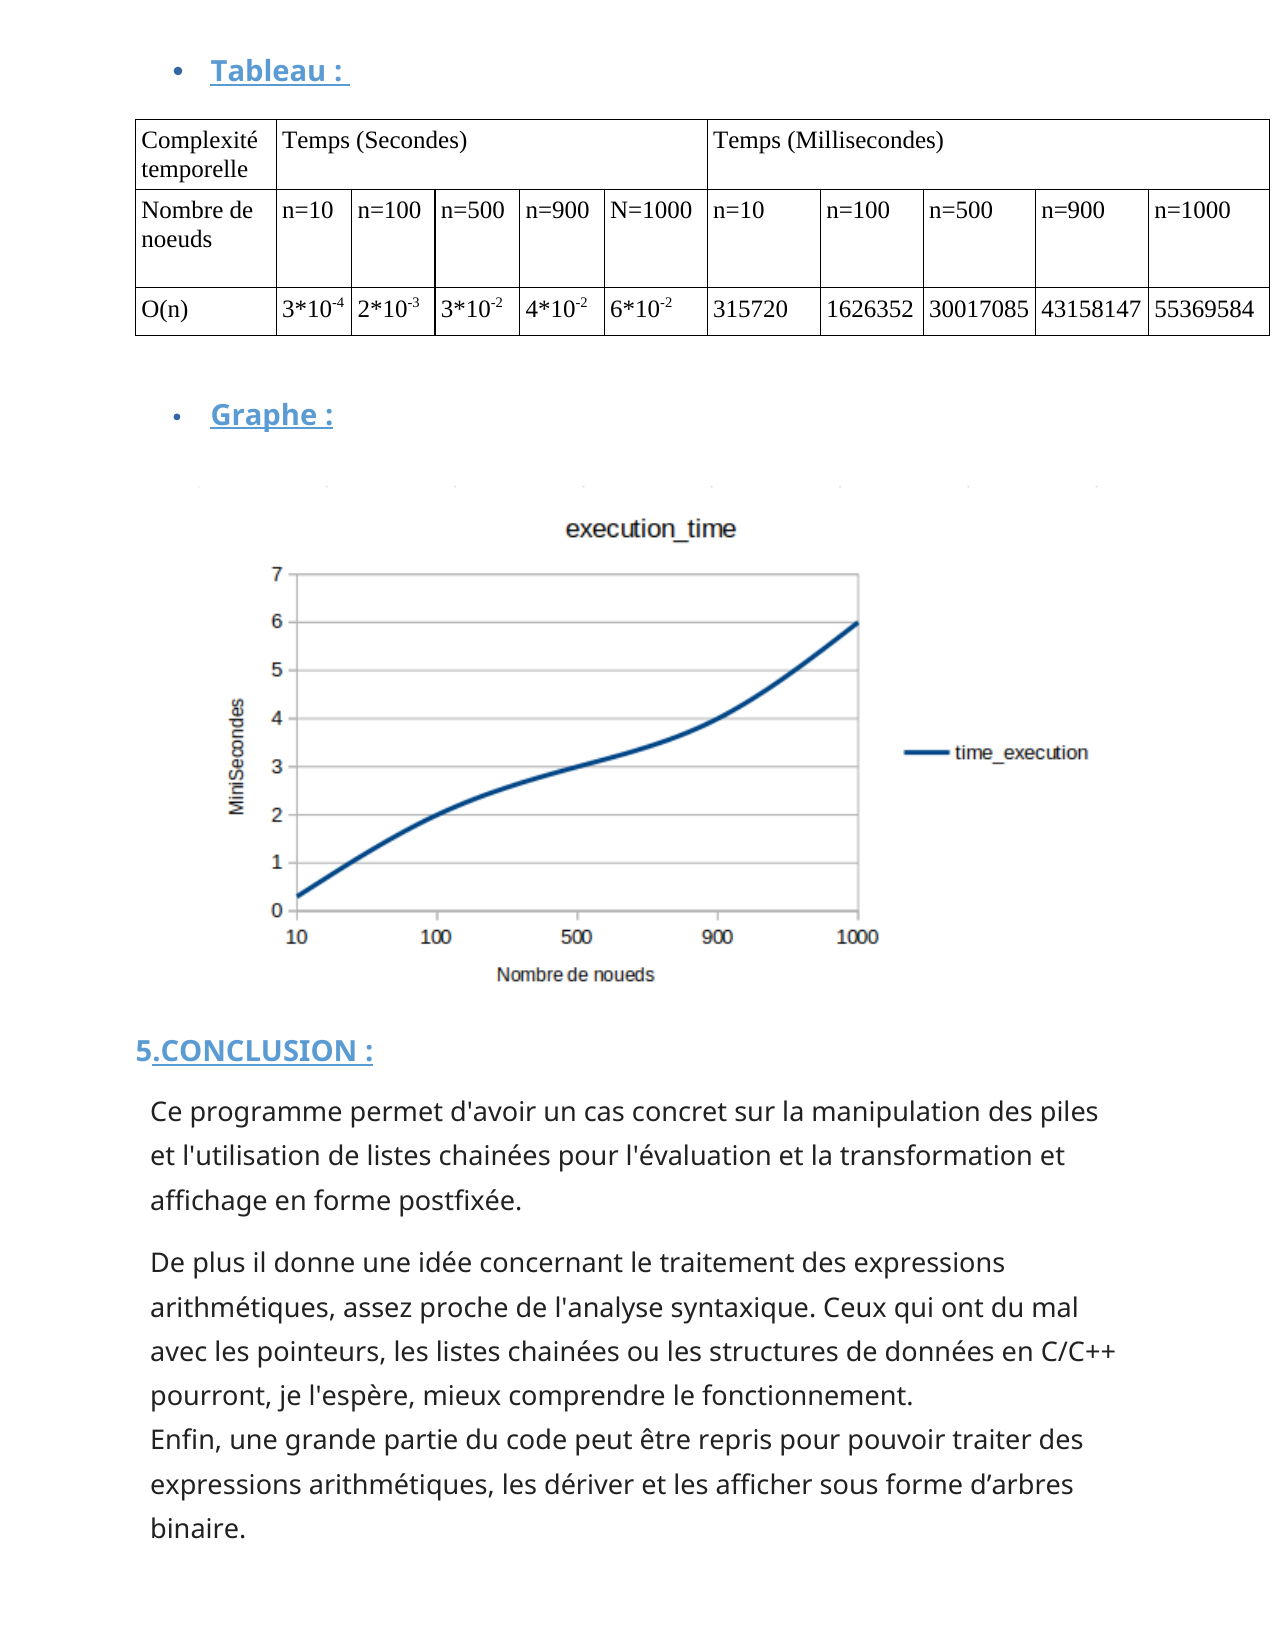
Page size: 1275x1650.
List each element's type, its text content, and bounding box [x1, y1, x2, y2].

table_cell n=900 [1036, 190, 1148, 287]
table_cell 43158147 [1036, 288, 1148, 334]
text Ce programme permet d'avoir un cas concret sur la manipulation des piles et l'utilisation de listes chainées pour l'évaluation et la transformation et affichage en forme postfixée. [150, 1093, 1129, 1218]
table_cell 4*10-2 [520, 288, 604, 334]
table_header Temps (Secondes) [277, 120, 707, 188]
list Tableau : [173, 50, 1212, 90]
table_cell n=900 [520, 190, 604, 287]
table_cell 315720 [708, 288, 820, 334]
subtitle 5.CONCLUSION : [135, 1030, 1212, 1070]
list Graphe : [173, 394, 1212, 433]
table_cell n=100 [821, 190, 923, 287]
table_cell n=10 [708, 190, 820, 287]
table_cell 2*10-3 [352, 288, 434, 334]
table_cell 6*10-2 [605, 288, 707, 334]
picture [198, 486, 1104, 1016]
text Enfin, une grande partie du code peut être repris pour pouvoir traiter des expressions arithmétiques, les dériver et les afficher sous forme d’arbres binaire. [150, 1421, 1085, 1547]
table_cell 3*10-4 [277, 288, 351, 334]
table_cell O(n) [136, 288, 276, 334]
table_cell N=1000 [605, 190, 707, 287]
table_cell 1626352 [821, 288, 923, 334]
table_cell n=500 [436, 190, 519, 287]
table_header Complexité temporelle [136, 120, 276, 188]
table_cell 30017085 [924, 288, 1035, 334]
table_cell n=100 [352, 190, 434, 287]
table_cell 55369584 [1149, 288, 1269, 334]
table_cell n=1000 [1149, 190, 1269, 287]
table_cell n=500 [924, 190, 1035, 287]
table_cell 3*10-2 [436, 288, 519, 334]
table_cell Nombre de noeuds [136, 190, 276, 287]
text De plus il donne une idée concernant le traitement des expressions arithmétiques, assez proche de l'analyse syntaxique. Ceux qui ont du mal avec les pointeurs, les listes chainées ou les structures de données en C/C++ pourront, je l'espère, mieux comprendre le fonctionnement. [150, 1244, 1118, 1413]
table_header Temps (Millisecondes) [708, 120, 1269, 188]
table_cell n=10 [277, 190, 351, 287]
